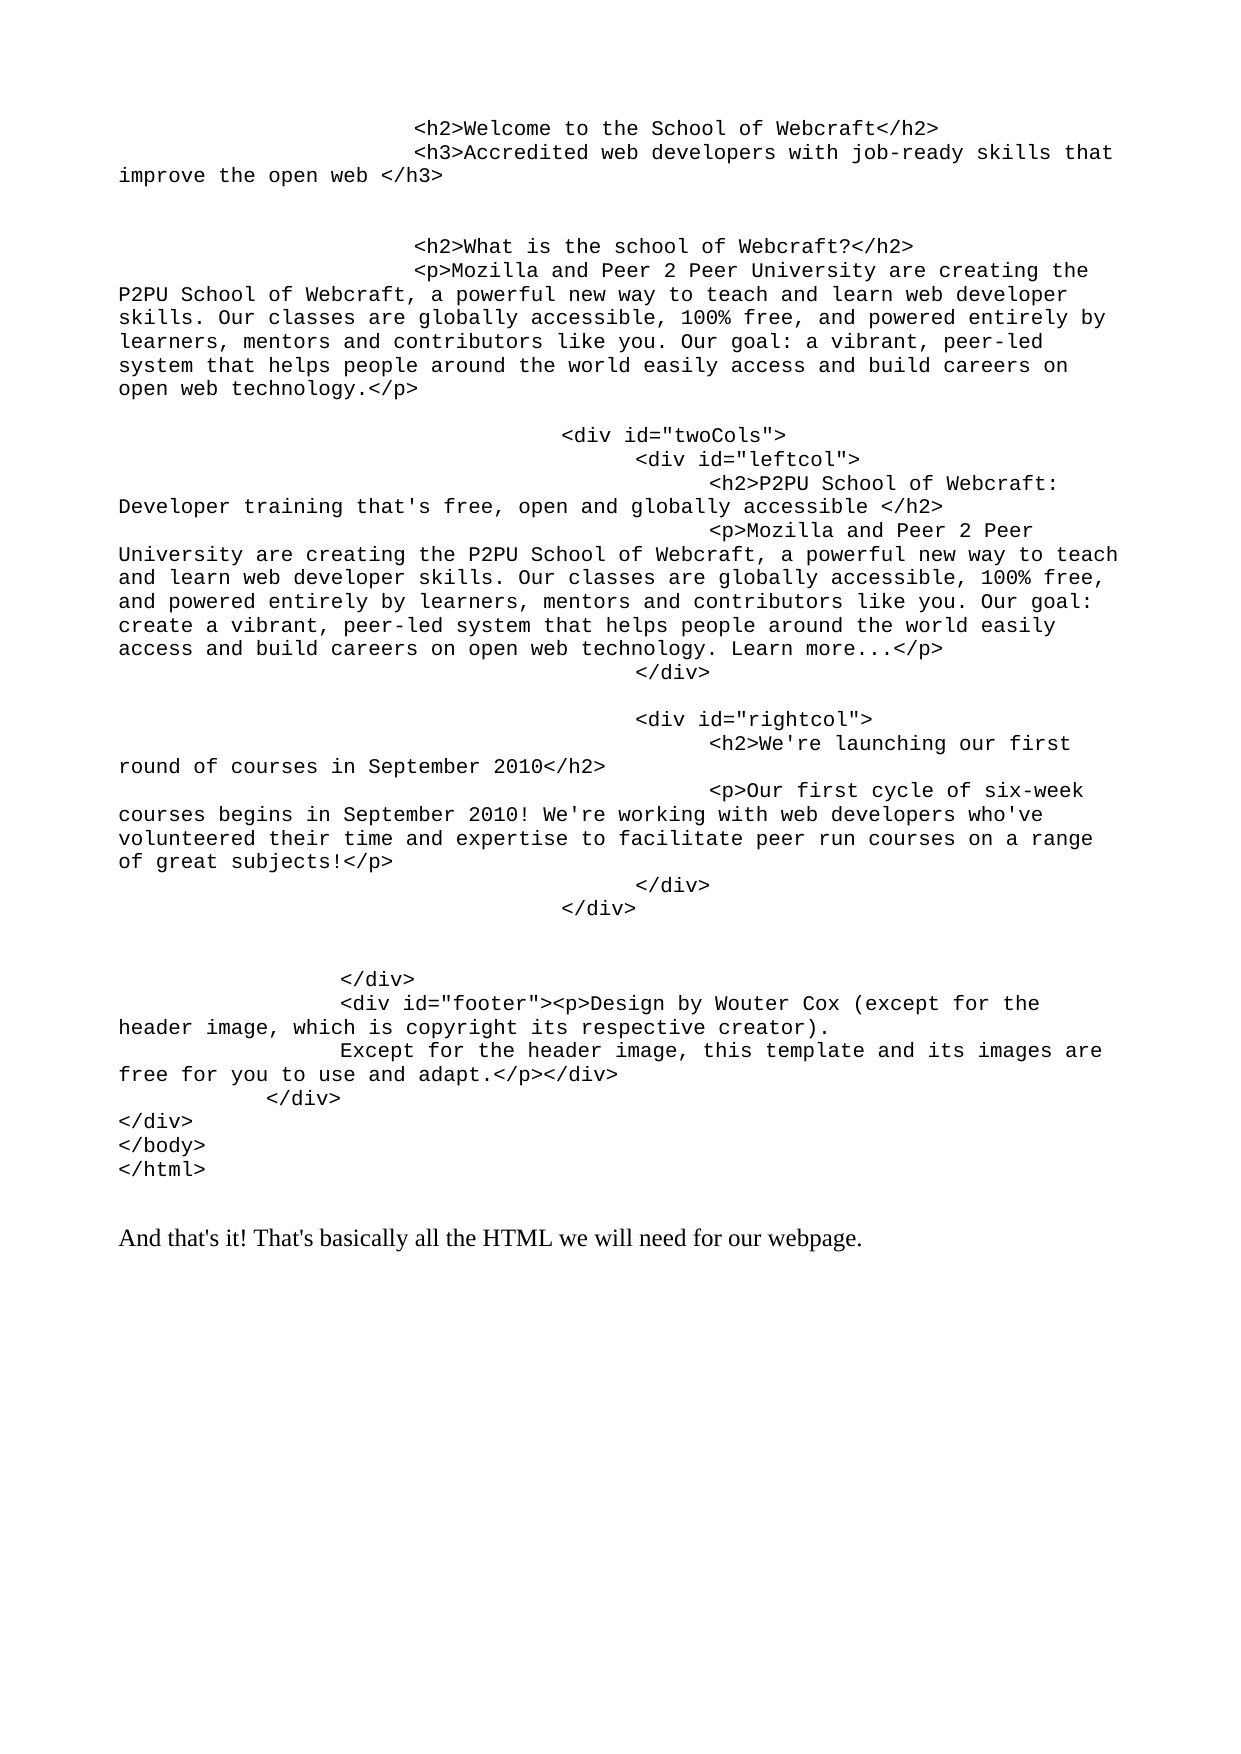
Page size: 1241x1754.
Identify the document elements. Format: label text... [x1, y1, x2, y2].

text </body> [118, 1135, 1122, 1158]
text </div> [118, 969, 1122, 993]
text </div> [118, 875, 1122, 898]
text <h2>Welcome to the School of Webcraft</h2> [118, 118, 1122, 142]
text <h3>Accredited web developers with job-ready skills that improve the open web </h3> [118, 142, 1122, 189]
text <div id="leftcol"> [118, 449, 1122, 473]
text And that's it! That's basically all the HTML we will need for our webpage. [118, 1223, 1122, 1252]
text <p>Mozilla and Peer 2 Peer University are creating the P2PU School of Webcraft, a powerful new way to teach and learn web developer skills. Our classes are globally accessible, 100% free, and powered entirely by learners, mentors and contributors like you. Our goal: a vibrant, peer-led system that helps people around the world easily access and build careers on open web technology.</p> [118, 260, 1122, 402]
text </html> [118, 1158, 1122, 1182]
text </div> [118, 1088, 1122, 1111]
text <div id="twoCols"> [118, 426, 1122, 449]
text </div> [118, 662, 1122, 686]
text Except for the header image, this template and its images are free for you to use and adapt.</p></div> [118, 1040, 1122, 1088]
text </div> [118, 1111, 1122, 1135]
text <h2>What is the school of Webcraft?</h2> [118, 236, 1122, 260]
text <p>Our first cycle of six-week courses begins in September 2010! We're working with web developers who've volunteered their time and expertise to facilitate peer run courses on a range of great subjects!</p> [118, 780, 1122, 875]
text </div> [118, 898, 1122, 922]
text <div id="rightcol"> [118, 709, 1122, 733]
text <h2>We're launching our first round of courses in September 2010</h2> [118, 733, 1122, 780]
text <p>Mozilla and Peer 2 Peer University are creating the P2PU School of Webcraft, a powerful new way to teach and learn web developer skills. Our classes are globally accessible, 100% free, and powered entirely by learners, mentors and contributors like you. Our goal: create a vibrant, peer-led system that helps people around the world easily access and build careers on open web technology. Learn more...</p> [118, 520, 1122, 662]
text <div id="footer"><p>Design by Wouter Cox (except for the header image, which is copyright its respective creator). [118, 993, 1122, 1040]
text <h2>P2PU School of Webcraft: Developer training that's free, open and globally accessible </h2> [118, 473, 1122, 520]
